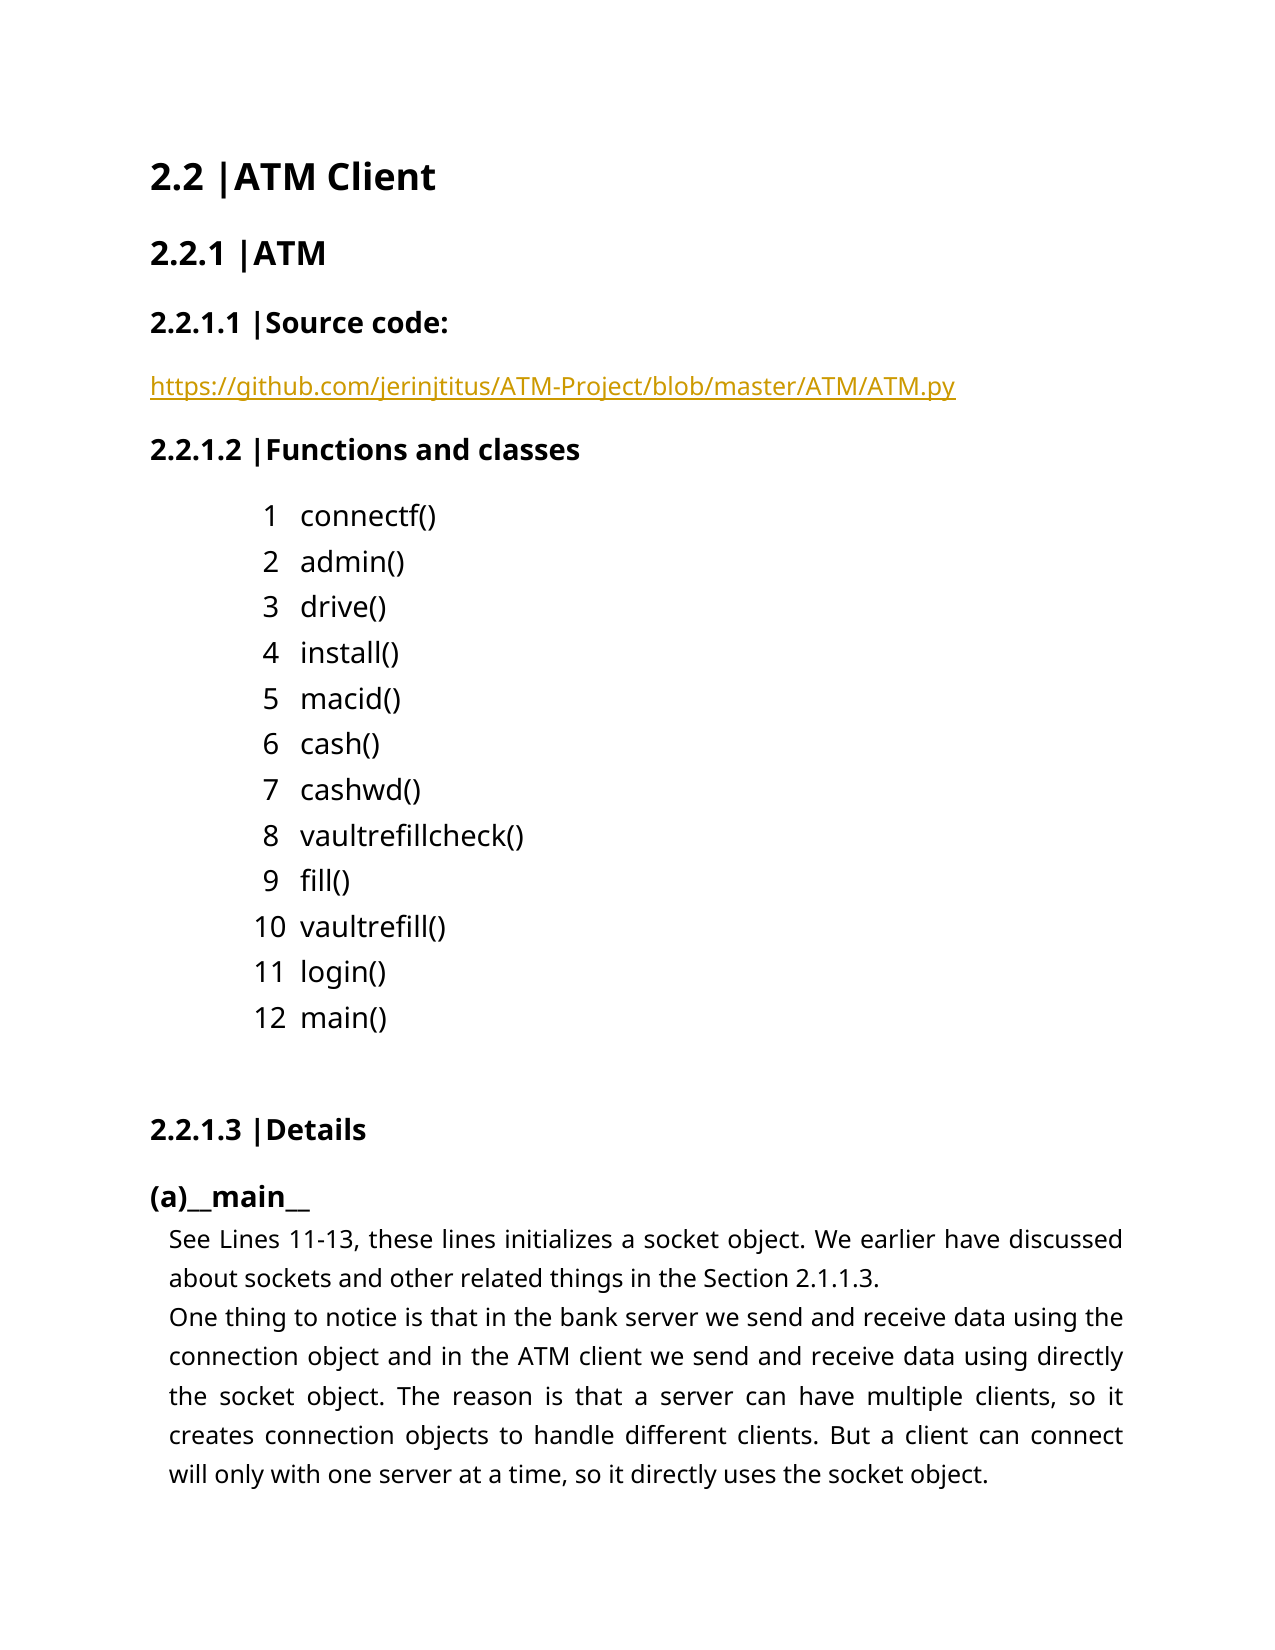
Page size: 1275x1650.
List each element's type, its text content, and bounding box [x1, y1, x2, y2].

list macid() [262, 678, 1125, 718]
list cashwd() [262, 769, 1125, 809]
text https://github.com/jerinjtitus/ATM-Project/blob/master/ATM/ATM.py [150, 369, 1125, 403]
text One thing to notice is that in the bank server we send and receive data using the connection object and in the ATM client we send and receive data using directly the socket object. The reason is that a server can have multiple clients, so it creates connection objects to handle different clients. But a client can connect will only with one server at a time, so it directly uses the socket object. [169, 1300, 1125, 1491]
list drive() [262, 587, 1125, 626]
list install() [262, 632, 1125, 672]
text 2.2.1.1 |Source code: [150, 302, 1125, 342]
text 2.2.1.2 |Functions and classes [150, 429, 1125, 469]
list fill() [262, 860, 1125, 900]
list cash() [262, 723, 1125, 763]
list connectf() [262, 495, 1125, 535]
text 2.2.1.3 |Details [150, 1109, 1125, 1149]
text (a)__main__ [150, 1176, 1125, 1216]
list login() [253, 952, 1125, 991]
list admin() [262, 541, 1125, 581]
text 2.2.1 |ATM [150, 229, 1125, 275]
list vaultrefillcheck() [262, 815, 1125, 854]
list main() [253, 997, 1125, 1037]
text 2.2 |ATM Client [150, 150, 1125, 201]
list vaultrefill() [253, 906, 1125, 946]
text See Lines 11-13, these lines initializes a socket object. We earlier have discussed about sockets and other related things in the Section 2.1.1.3. [169, 1221, 1125, 1295]
